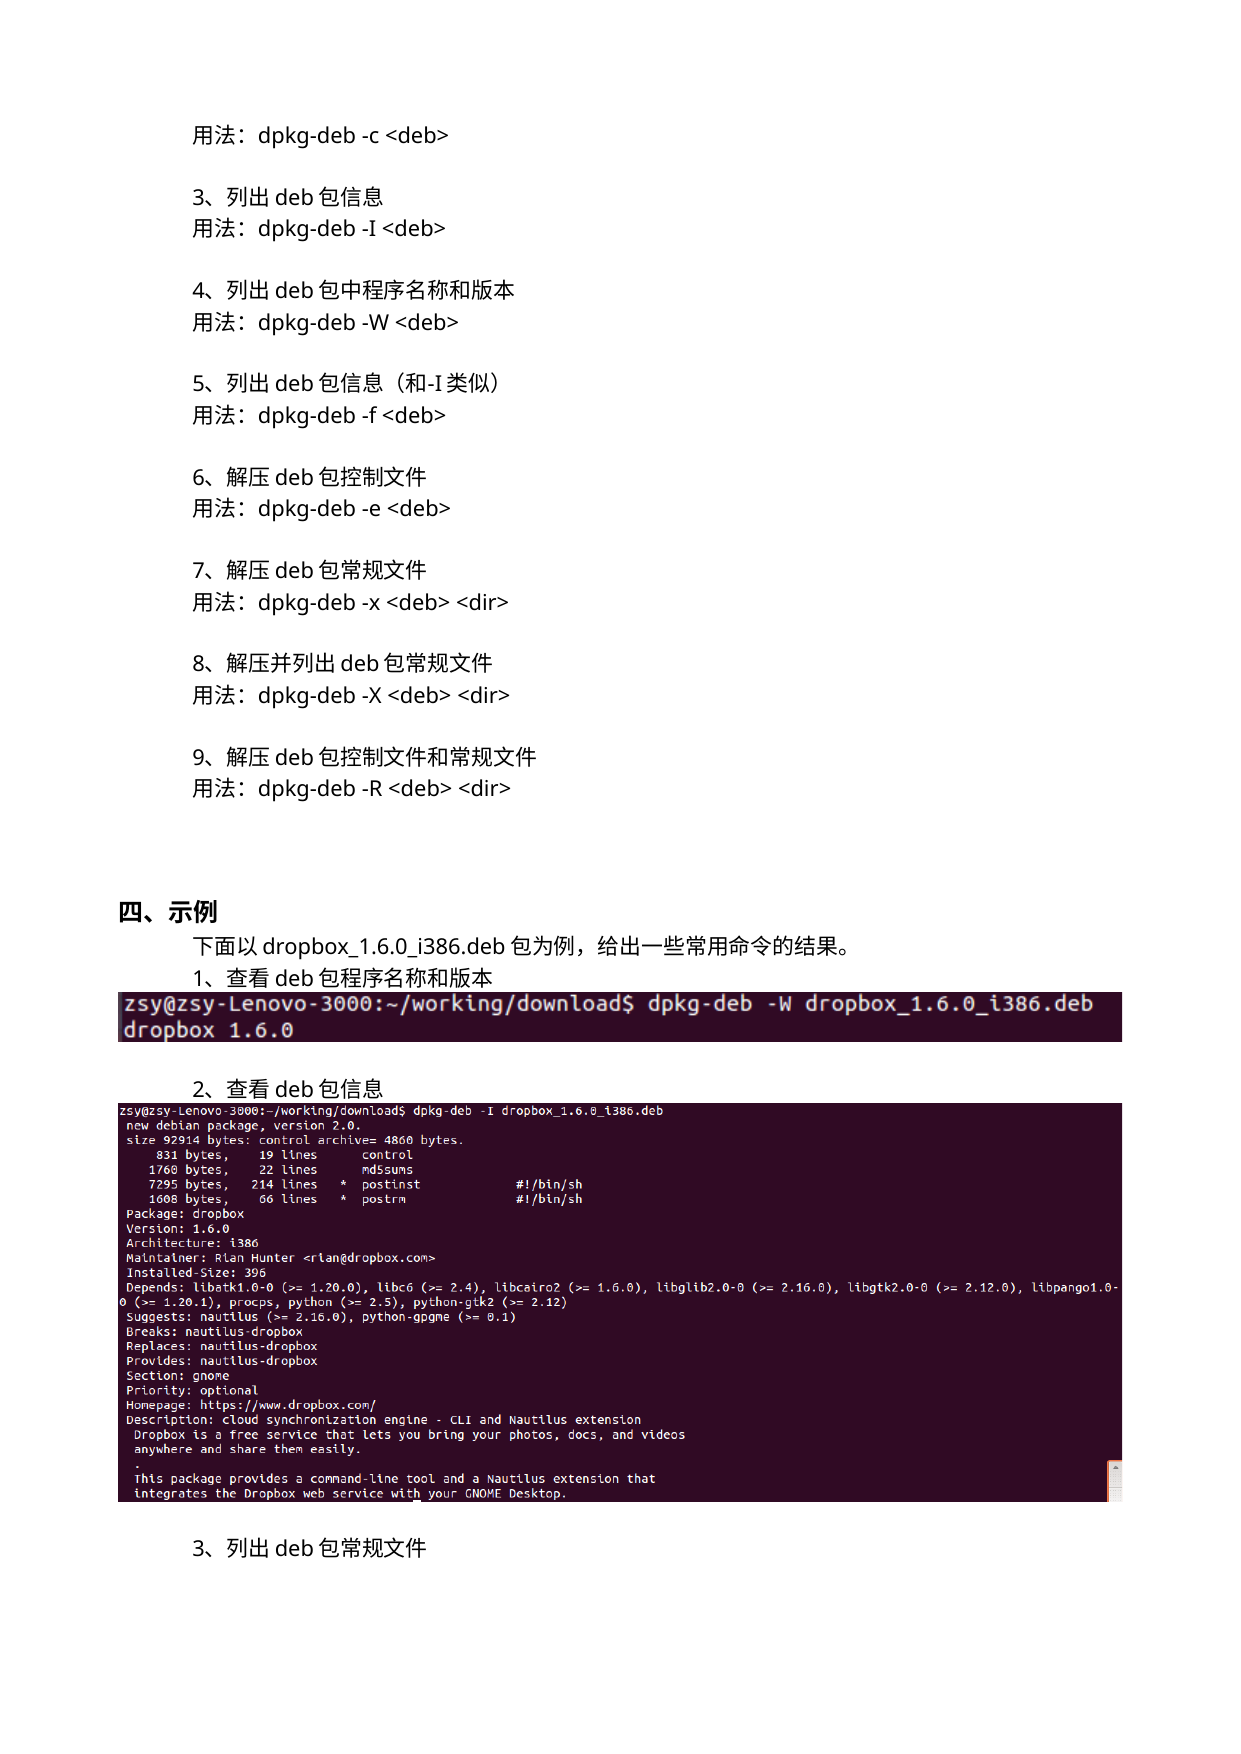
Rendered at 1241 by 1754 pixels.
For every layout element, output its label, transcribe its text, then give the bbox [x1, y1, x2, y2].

text 6、解压deb包控制文件 [118, 460, 1122, 491]
text 3、列出deb包常规文件 [118, 1531, 1122, 1563]
picture [118, 992, 1123, 1042]
text 5、列出deb包信息（和-I类似） [118, 366, 1122, 398]
text 7、解压deb包常规文件 [118, 553, 1122, 585]
text 9、解压deb包控制文件和常规文件 [118, 740, 1122, 771]
text 用法：dpkg-deb -R <deb> <dir> [118, 771, 1122, 803]
text 下面以dropbox_1.6.0_i386.deb包为例，给出一些常用命令的结果。 [118, 929, 1122, 961]
text 用法：dpkg-deb -I <deb> [118, 211, 1122, 243]
text 四、示例 [118, 893, 1122, 929]
text 用法：dpkg-deb -f <deb> [118, 398, 1122, 430]
text 1、查看deb包程序名称和版本 [118, 961, 1122, 992]
picture [118, 1103, 1123, 1502]
text 用法：dpkg-deb -X <deb> <dir> [118, 678, 1122, 710]
text 8、解压并列出deb包常规文件 [118, 646, 1122, 678]
text 3、列出deb包信息 [118, 180, 1122, 211]
text 用法：dpkg-deb -x <deb> <dir> [118, 585, 1122, 617]
text 用法：dpkg-deb -c <deb> [118, 118, 1122, 150]
text 用法：dpkg-deb -e <deb> [118, 491, 1122, 523]
text 用法：dpkg-deb -W <deb> [118, 305, 1122, 337]
text 4、列出deb包中程序名称和版本 [118, 273, 1122, 305]
text 2、查看deb包信息 [118, 1072, 1122, 1103]
